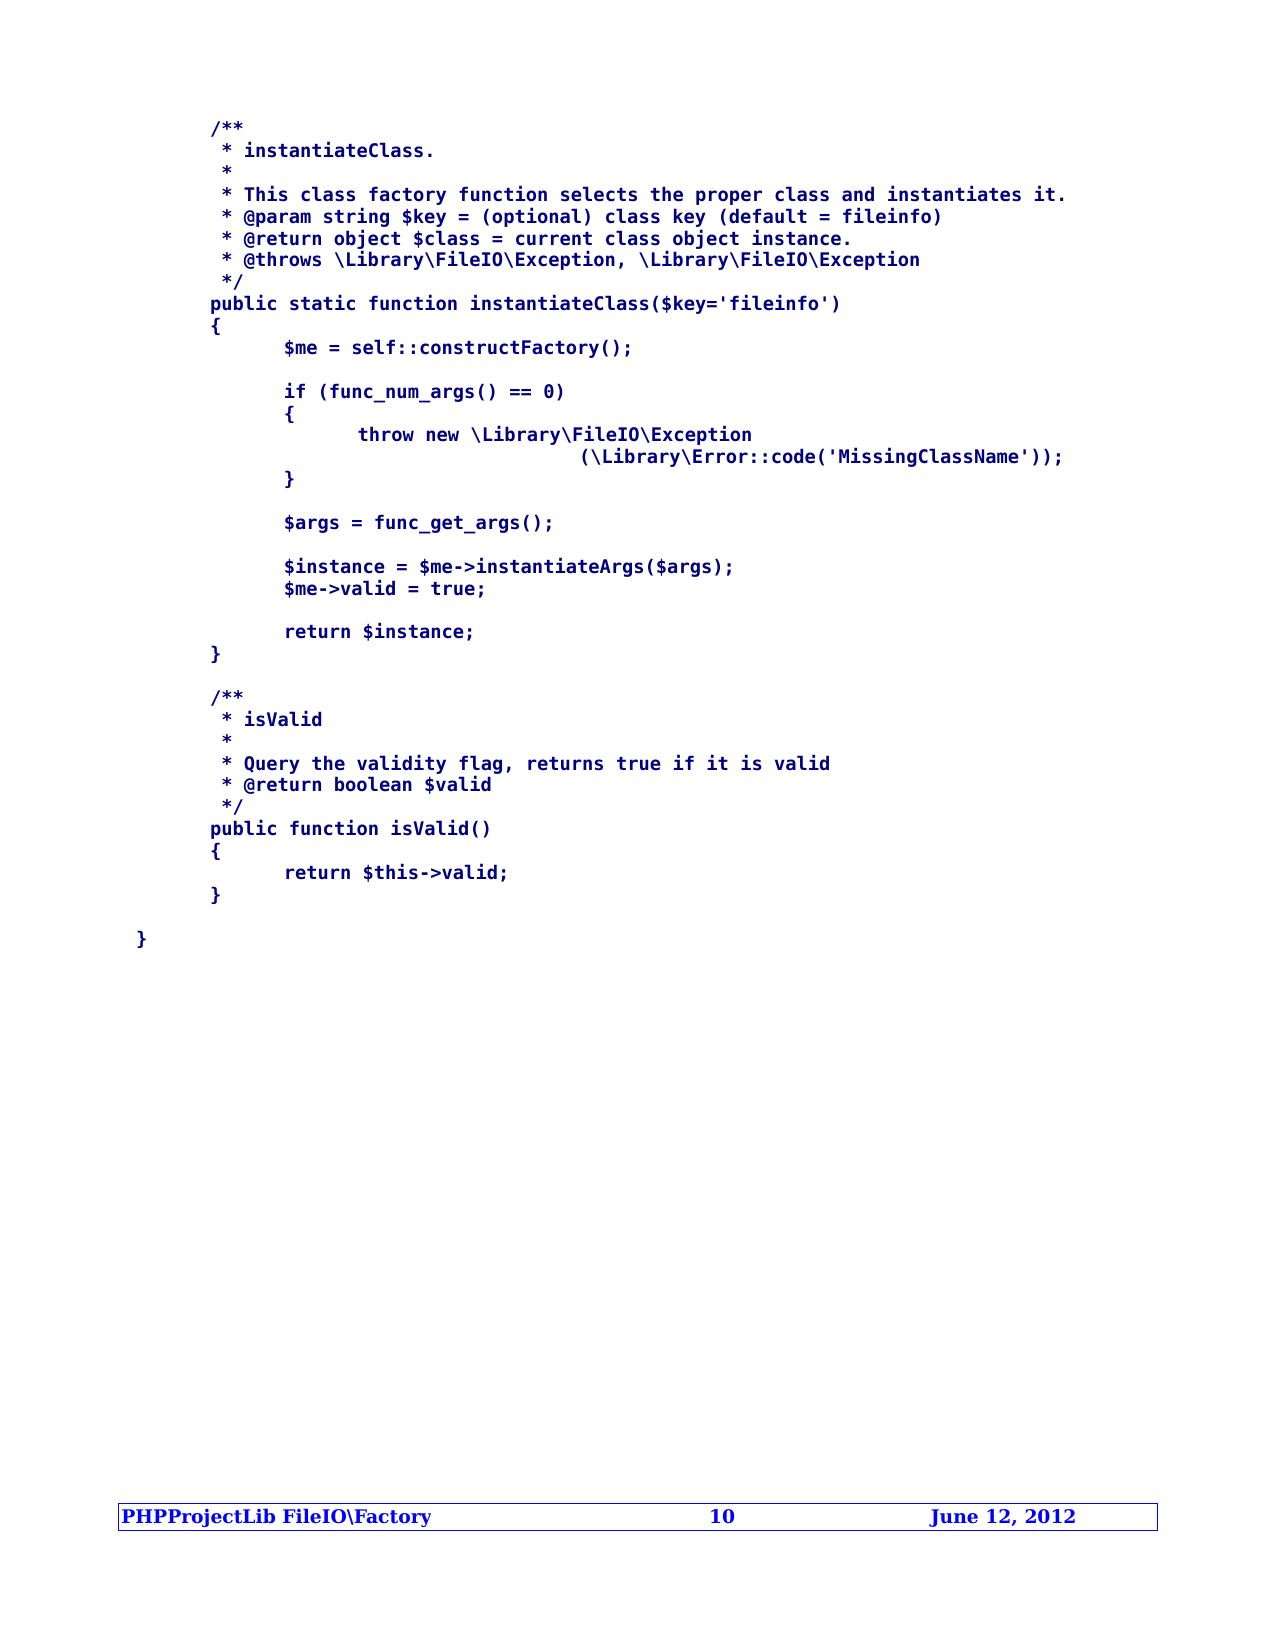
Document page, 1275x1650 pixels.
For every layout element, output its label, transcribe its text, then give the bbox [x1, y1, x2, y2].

list /** [136, 687, 1157, 709]
list } [136, 468, 1157, 490]
list return $instance; [136, 621, 1157, 643]
list $args = func_get_args(); [136, 512, 1157, 534]
list } [136, 643, 1157, 665]
list } [136, 927, 1157, 949]
list * @return object $class = current class object instance. [136, 227, 1157, 249]
list public static function instantiateClass($key='fileinfo') [136, 293, 1157, 315]
list { [136, 315, 1157, 337]
list * [136, 162, 1157, 184]
list * This class factory function selects the proper class and instantiates it. [136, 184, 1157, 206]
list $instance = $me->instantiateArgs($args); [136, 556, 1157, 577]
list { [136, 840, 1157, 862]
list * [136, 731, 1157, 752]
list $me = self::constructFactory(); [136, 337, 1157, 359]
list /** [136, 118, 1157, 140]
list * @throws \Library\FileIO\Exception, \Library\FileIO\Exception [136, 249, 1157, 271]
list * Query the validity flag, returns true if it is valid [136, 752, 1157, 774]
list return $this->valid; [136, 862, 1157, 884]
list throw new \Library\FileIO\Exception [136, 424, 1157, 446]
list (\Library\Error::code('MissingClassName')); [136, 446, 1157, 468]
list public function isValid() [136, 818, 1157, 840]
list * instantiateClass. [136, 140, 1157, 162]
list * @return boolean $valid [136, 774, 1157, 796]
list */ [136, 796, 1157, 818]
list */ [136, 271, 1157, 293]
list { [136, 402, 1157, 424]
list * isValid [136, 709, 1157, 731]
list } [136, 884, 1157, 906]
list $me->valid = true; [136, 577, 1157, 599]
list * @param string $key = (optional) class key (default = fileinfo) [136, 206, 1157, 227]
list if (func_num_args() == 0) [136, 381, 1157, 402]
